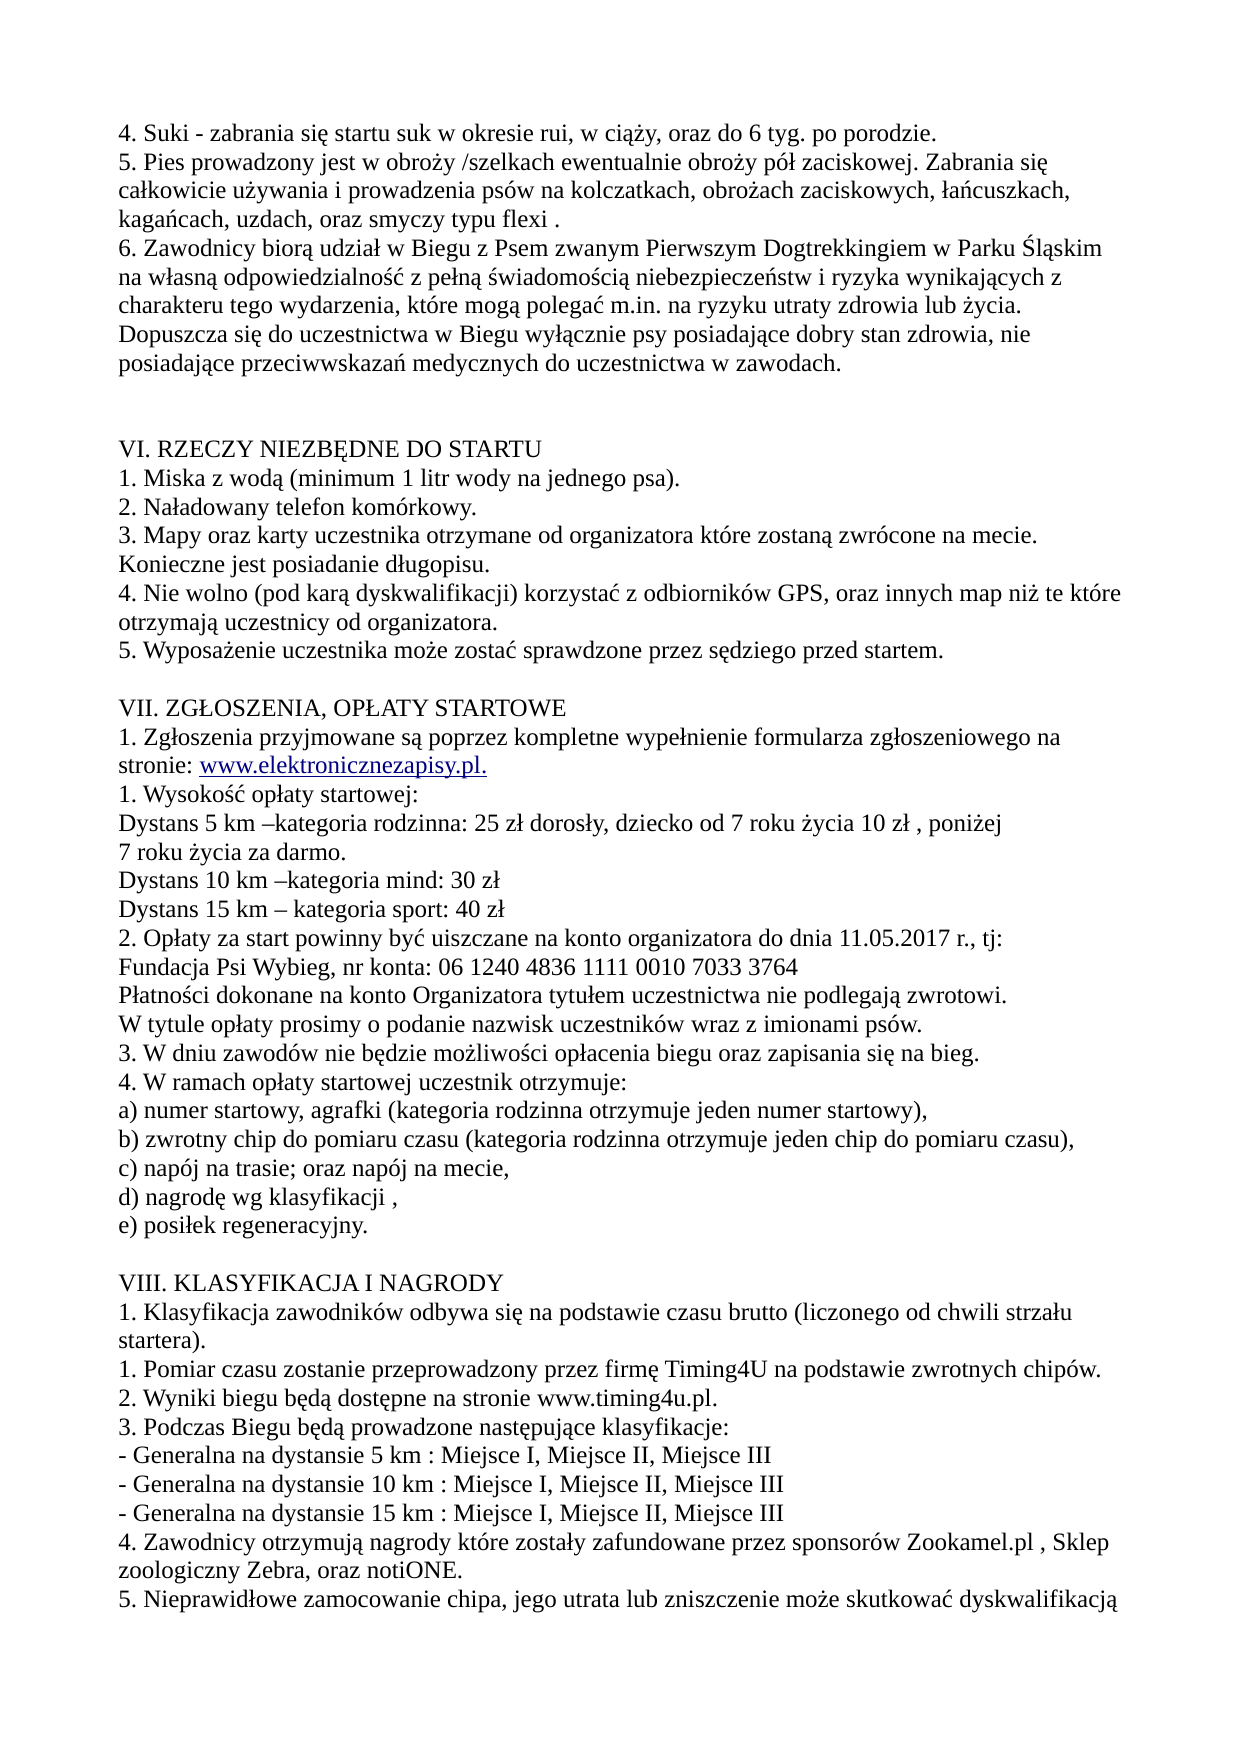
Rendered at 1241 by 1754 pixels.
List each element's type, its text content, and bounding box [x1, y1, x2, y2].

text 4. Suki - zabrania się startu suk w okresie rui, w ciąży, oraz do 6 tyg. po porodzie. 5. Pies prowadzony jest w obroży /szelkach ewentualnie obroży pół zaciskowej. Zabrania się całkowicie używania i prowadzenia psów na kolczatkach, obrożach zaciskowych, łańcuszkach, kagańcach, uzdach, oraz smyczy typu flexi . 6. Zawodnicy biorą udział w Biegu z Psem zwanym Pierwszym Dogtrekkingiem w Parku Śląskim na własną odpowiedzialność z pełną świadomością niebezpieczeństw i ryzyka wynikających z charakteru tego wydarzenia, które mogą polegać m.in. na ryzyku utraty zdrowia lub życia. Dopuszcza się do uczestnictwa w Biegu wyłącznie psy posiadające dobry stan zdrowia, nie posiadające przeciwwskazań medycznych do uczestnictwa w zawodach. VI. RZECZY NIEZBĘDNE DO STARTU 1. Miska z wodą (minimum 1 litr wody na jednego psa). 2. Naładowany telefon komórkowy. 3. Mapy oraz karty uczestnika otrzymane od organizatora które zostaną zwrócone na mecie. Konieczne jest posiadanie długopisu. 4. Nie wolno (pod karą dyskwalifikacji) korzystać z odbiorników GPS, oraz innych map niż te które otrzymają uczestnicy od organizatora. 5. Wyposażenie uczestnika może zostać sprawdzone przez sędziego przed startem. VII. ZGŁOSZENIA, OPŁATY STARTOWE 1. Zgłoszenia przyjmowane są poprzez kompletne wypełnienie formularza zgłoszeniowego na stronie: www.elektronicznezapisy.pl. 1. Wysokość opłaty startowej: Dystans 5 km –kategoria rodzinna: 25 zł dorosły, dziecko od 7 roku życia 10 zł , poniżej 7 roku życia za darmo. Dystans 10 km –kategoria mind: 30 zł Dystans 15 km – kategoria sport: 40 zł 2. Opłaty za start powinny być uiszczane na konto organizatora do dnia 11.05.2017 r., tj: Fundacja Psi Wybieg, nr konta: 06 1240 4836 1111 0010 7033 3764 Płatności dokonane na konto Organizatora tytułem uczestnictwa nie podlegają zwrotowi. W tytule opłaty prosimy o podanie nazwisk uczestników wraz z imionami psów. 3. W dniu zawodów nie będzie możliwości opłacenia biegu oraz zapisania się na bieg. 4. W ramach opłaty startowej uczestnik otrzymuje: a) numer startowy, agrafki (kategoria rodzinna otrzymuje jeden numer startowy), b) zwrotny chip do pomiaru czasu (kategoria rodzinna otrzymuje jeden chip do pomiaru czasu), c) napój na trasie; oraz napój na mecie, d) nagrodę wg klasyfikacji , e) posiłek regeneracyjny. VIII. KLASYFIKACJA I NAGRODY 1. Klasyfikacja zawodników odbywa się na podstawie czasu brutto (liczonego od chwili strzału startera). 1. Pomiar czasu zostanie przeprowadzony przez firmę Timing4U na podstawie zwrotnych chipów. 2. Wyniki biegu będą dostępne na stronie www.timing4u.pl. 3. Podczas Biegu będą prowadzone następujące klasyfikacje: - Generalna na dystansie 5 km : Miejsce I, Miejsce II, Miejsce III - Generalna na dystansie 10 km : Miejsce I, Miejsce II, Miejsce III - Generalna na dystansie 15 km : Miejsce I, Miejsce II, Miejsce III 4. Zawodnicy otrzymują nagrody które zostały zafundowane przez sponsorów Zookamel.pl , Sklep zoologiczny Zebra, oraz notiONE. 5. Nieprawidłowe zamocowanie chipa, jego utrata lub zniszczenie może skutkować dyskwalifikacją [118, 118, 1122, 1613]
